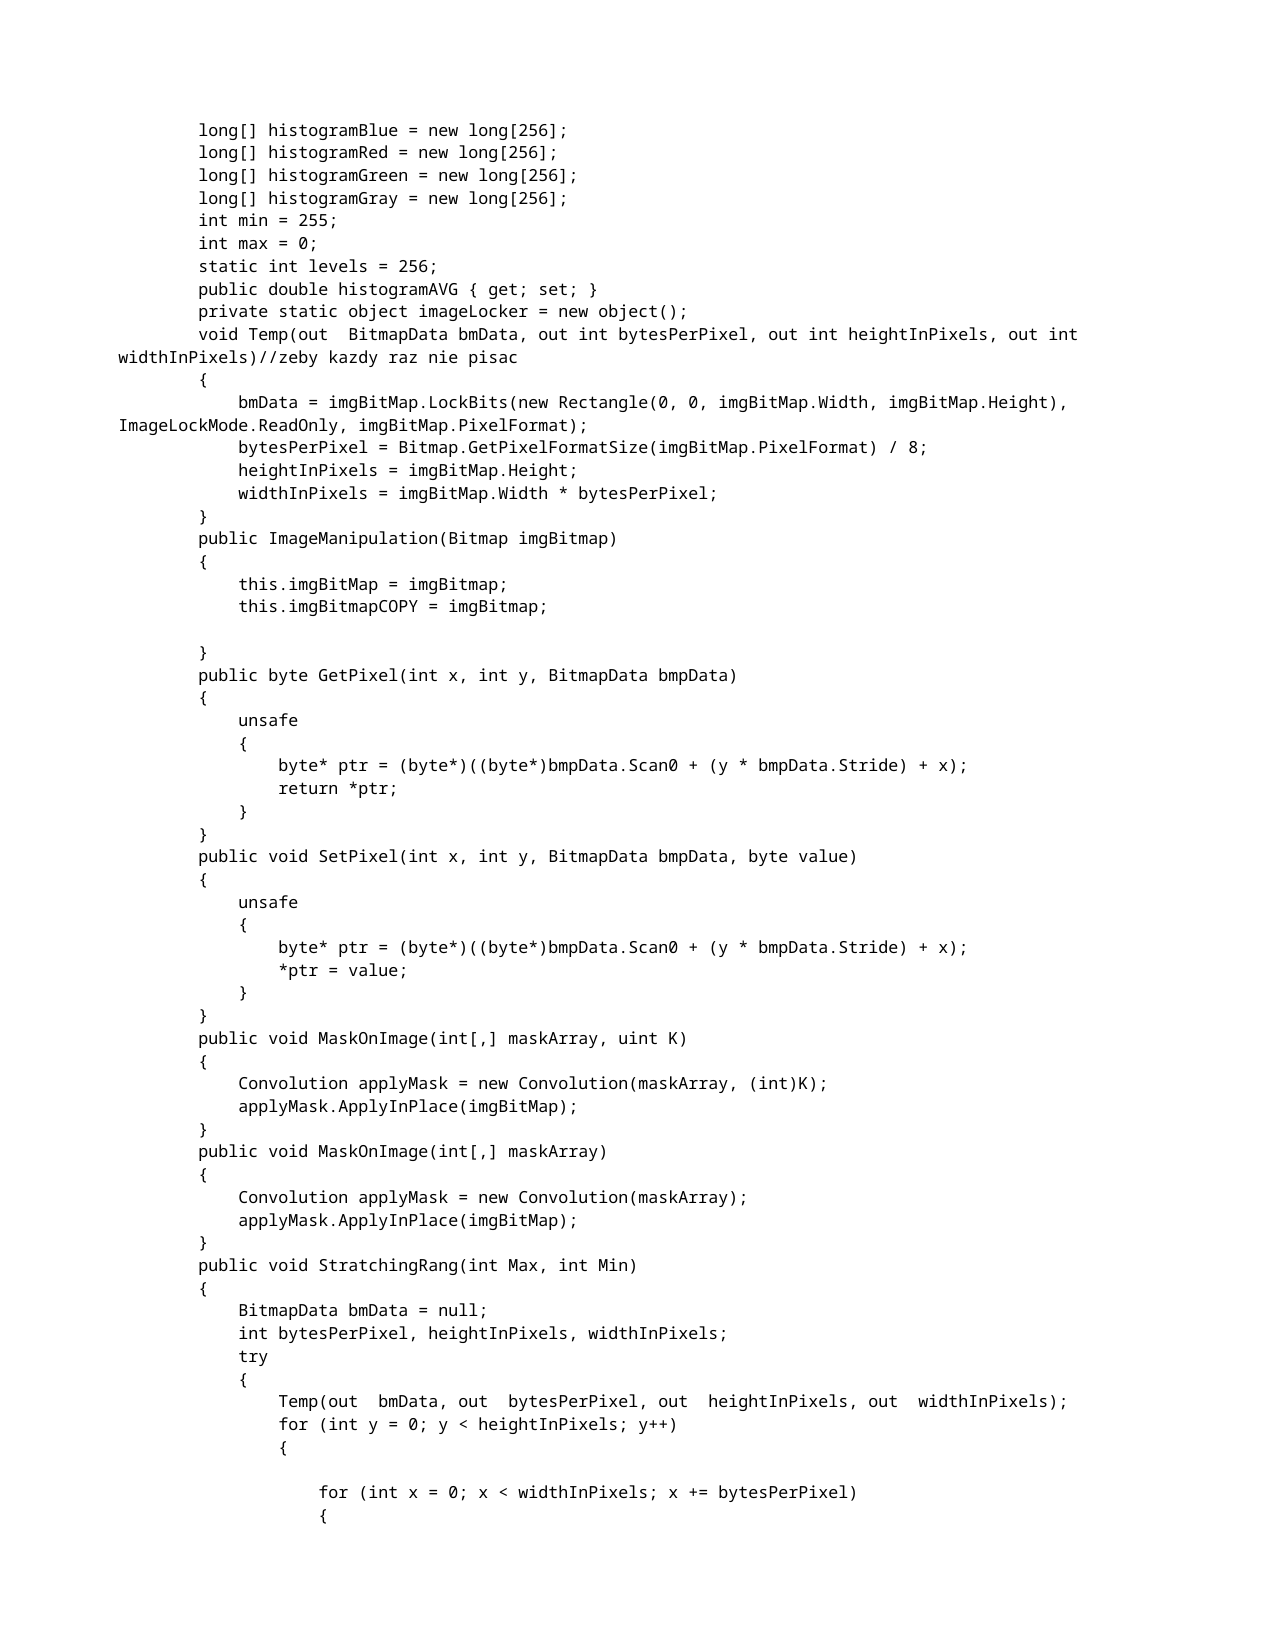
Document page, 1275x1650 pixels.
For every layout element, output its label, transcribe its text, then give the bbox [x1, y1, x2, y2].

text { [118, 731, 1157, 754]
text bmData = imgBitMap.LockBits(new Rectangle(0, 0, imgBitMap.Width, imgBitMap.Height), ImageLockMode.ReadOnly, imgBitMap.PixelFormat); [118, 391, 1157, 436]
text void Temp(out BitmapData bmData, out int bytesPerPixel, out int heightInPixels, out int widthInPixels)//zeby kazdy raz nie pisac [118, 322, 1157, 368]
text Temp(out bmData, out bytesPerPixel, out heightInPixels, out widthInPixels); [118, 1390, 1157, 1412]
text byte* ptr = (byte*)((byte*)bmpData.Scan0 + (y * bmpData.Stride) + x); [118, 754, 1157, 777]
text } [118, 799, 1157, 822]
text } [118, 1117, 1157, 1140]
text bytesPerPixel = Bitmap.GetPixelFormatSize(imgBitMap.PixelFormat) / 8; [118, 436, 1157, 459]
text unsafe [118, 890, 1157, 913]
text BitmapData bmData = null; [118, 1299, 1157, 1322]
text { [118, 1276, 1157, 1299]
text } [118, 822, 1157, 845]
text long[] histogramBlue = new long[256]; [118, 118, 1157, 141]
text int max = 0; [118, 232, 1157, 254]
text public void MaskOnImage(int[,] maskArray) [118, 1140, 1157, 1163]
text public void StratchingRang(int Max, int Min) [118, 1253, 1157, 1276]
text applyMask.ApplyInPlace(imgBitMap); [118, 1208, 1157, 1231]
text { [118, 1435, 1157, 1458]
text return *ptr; [118, 777, 1157, 799]
text public double histogramAVG { get; set; } [118, 277, 1157, 300]
text public void SetPixel(int x, int y, BitmapData bmpData, byte value) [118, 845, 1157, 867]
text Convolution applyMask = new Convolution(maskArray); [118, 1185, 1157, 1208]
text { [118, 549, 1157, 572]
text this.imgBitmapCOPY = imgBitmap; [118, 595, 1157, 618]
text applyMask.ApplyInPlace(imgBitMap); [118, 1094, 1157, 1117]
text static int levels = 256; [118, 254, 1157, 277]
text public ImageManipulation(Bitmap imgBitmap) [118, 527, 1157, 549]
text for (int y = 0; y < heightInPixels; y++) [118, 1412, 1157, 1435]
text int bytesPerPixel, heightInPixels, widthInPixels; [118, 1322, 1157, 1344]
text } [118, 1231, 1157, 1253]
text } [118, 504, 1157, 527]
text public byte GetPixel(int x, int y, BitmapData bmpData) [118, 663, 1157, 686]
text public void MaskOnImage(int[,] maskArray, uint K) [118, 1026, 1157, 1049]
text *ptr = value; [118, 958, 1157, 981]
text unsafe [118, 708, 1157, 731]
text private static object imageLocker = new object(); [118, 300, 1157, 322]
text { [118, 1503, 1157, 1526]
text for (int x = 0; x < widthInPixels; x += bytesPerPixel) [118, 1481, 1157, 1503]
text } [118, 1004, 1157, 1026]
text byte* ptr = (byte*)((byte*)bmpData.Scan0 + (y * bmpData.Stride) + x); [118, 936, 1157, 958]
text int min = 255; [118, 209, 1157, 232]
text { [118, 686, 1157, 708]
text try [118, 1344, 1157, 1367]
text { [118, 913, 1157, 936]
text long[] histogramGreen = new long[256]; [118, 163, 1157, 186]
text this.imgBitMap = imgBitmap; [118, 572, 1157, 595]
text Convolution applyMask = new Convolution(maskArray, (int)K); [118, 1072, 1157, 1094]
text widthInPixels = imgBitMap.Width * bytesPerPixel; [118, 481, 1157, 504]
text { [118, 1163, 1157, 1185]
text } [118, 981, 1157, 1004]
text { [118, 1367, 1157, 1390]
text heightInPixels = imgBitMap.Height; [118, 459, 1157, 481]
text long[] histogramGray = new long[256]; [118, 186, 1157, 209]
text { [118, 867, 1157, 890]
text } [118, 640, 1157, 663]
text { [118, 368, 1157, 391]
text { [118, 1049, 1157, 1072]
text long[] histogramRed = new long[256]; [118, 141, 1157, 163]
